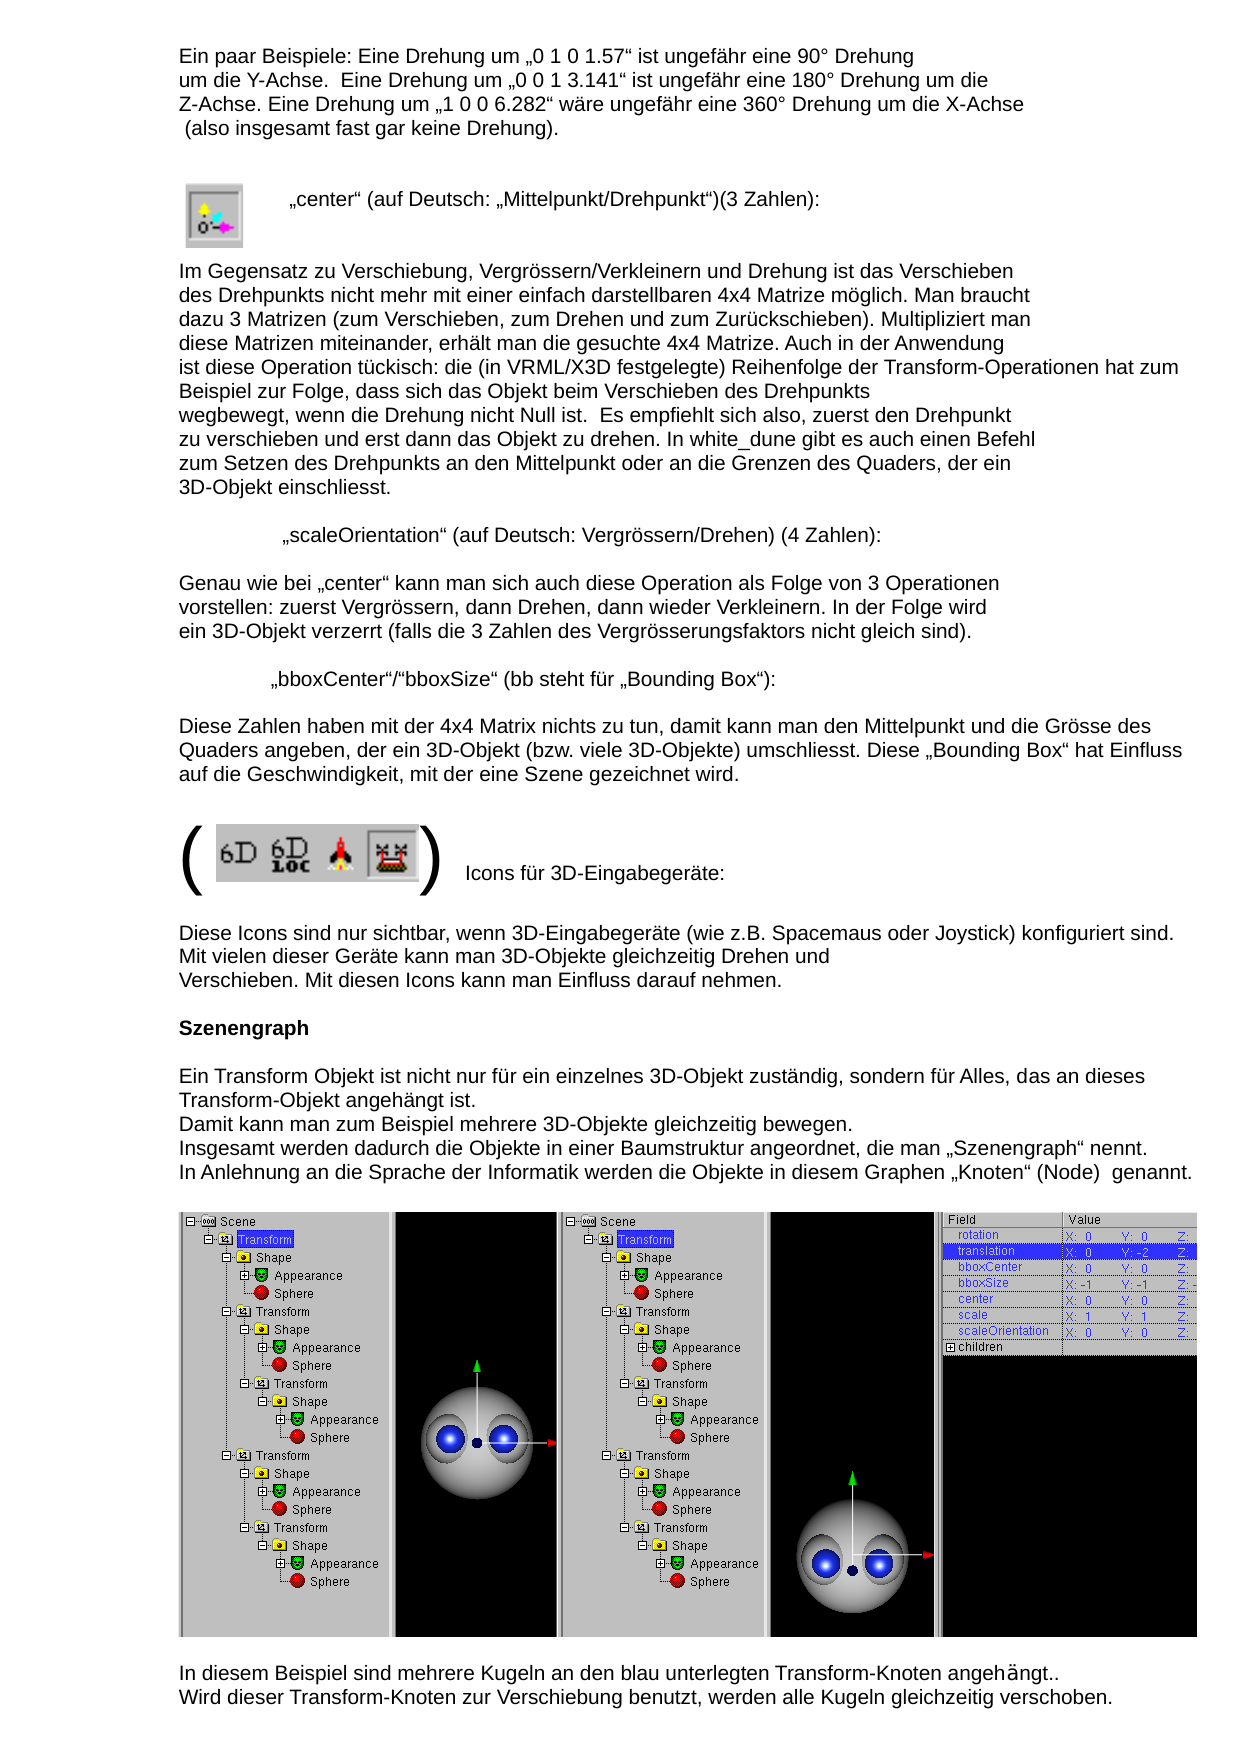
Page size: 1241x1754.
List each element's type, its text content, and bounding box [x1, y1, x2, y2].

text Ein Transform Objekt ist nicht nur für ein einzelnes 3D-Objekt zuständig, sondern für Alles, das an dieses Transform-Objekt angehängt ist. [178, 1064, 1197, 1112]
text Szenengraph [178, 1016, 1197, 1040]
text Verschieben. Mit diesen Icons kann man Einfluss darauf nehmen. [178, 968, 1197, 992]
text zu verschieben und erst dann das Objekt zu drehen. In white_dune gibt es auch einen Befehl [178, 427, 1197, 451]
picture [178, 1212, 1197, 1637]
text Diese Icons sind nur sichtbar, wenn 3D-Eingabegeräte (wie z.B. Spacemaus oder Joystick) konfiguriert sind. Mit vielen dieser Geräte kann man 3D-Objekte gleichzeitig Drehen und [178, 920, 1197, 968]
text Im Gegensatz zu Verschiebung, Vergrössern/Verkleinern und Drehung ist das Verschieben [178, 259, 1197, 283]
text diese Matrizen miteinander, erhält man die gesuchte 4x4 Matrize. Auch in der Anwendung [178, 331, 1197, 355]
text zum Setzen des Drehpunkts an den Mittelpunkt oder an die Grenzen des Quaders, der ein [178, 451, 1197, 475]
text 3D-Objekt einschliesst. [178, 475, 1197, 499]
text „bboxCenter“/“bboxSize“ (bb steht für „Bounding Box“): [178, 666, 1197, 690]
picture [216, 824, 419, 882]
text um die Y-Achse. Eine Drehung um „0 0 1 3.141“ ist ungefähr eine 180° Drehung um die [178, 67, 1197, 91]
text Wird dieser Transform-Knoten zur Verschiebung benutzt, werden alle Kugeln gleichzeitig verschoben. [178, 1685, 1197, 1709]
text Genau wie bei „center“ kann man sich auch diese Operation als Folge von 3 Operationen [178, 571, 1197, 594]
text (also insgesamt fast gar keine Drehung). [178, 115, 1197, 139]
text In diesem Beispiel sind mehrere Kugeln an den blau unterlegten Transform-Knoten angehängt.. [178, 1661, 1197, 1685]
text ein 3D-Objekt verzerrt (falls die 3 Zahlen des Vergrösserungsfaktors nicht gleich sind). [178, 618, 1197, 642]
text Ein paar Beispiele: Eine Drehung um „0 1 0 1.57“ ist ungefähr eine 90° Drehung [178, 43, 1197, 67]
text Insgesamt werden dadurch die Objekte in einer Baumstruktur angeordnet, die man „Szenengraph“ nennt. [178, 1136, 1197, 1160]
text „center“ (auf Deutsch: „Mittelpunkt/Drehpunkt“)(3 Zahlen): [244, 187, 1197, 211]
text ( ) Icons für 3D-Eingabegeräte: [178, 810, 1197, 896]
text Z-Achse. Eine Drehung um „1 0 0 6.282“ wäre ungefähr eine 360° Drehung um die X-Achse [178, 91, 1197, 115]
text Damit kann man zum Beispiel mehrere 3D-Objekte gleichzeitig bewegen. [178, 1112, 1197, 1136]
text „scaleOrientation“ (auf Deutsch: Vergrössern/Drehen) (4 Zahlen): [178, 523, 1197, 547]
text Diese Zahlen haben mit der 4x4 Matrix nichts zu tun, damit kann man den Mittelpunkt und die Grösse des Quaders angeben, der ein 3D-Objekt (bzw. viele 3D-Objekte) umschliesst. Diese „Bounding Box“ hat Einfluss auf die Geschwindigkeit, mit der eine Szene gezeichnet wird. [178, 714, 1197, 786]
text vorstellen: zuerst Vergrössern, dann Drehen, dann wieder Verkleinern. In der Folge wird [178, 594, 1197, 618]
text wegbewegt, wenn die Drehung nicht Null ist. Es empfiehlt sich also, zuerst den Drehpunkt [178, 403, 1197, 427]
text ist diese Operation tückisch: die (in VRML/X3D festgelegte) Reihenfolge der Transform-Operationen hat zum Beispiel zur Folge, dass sich das Objekt beim Verschieben des Drehpunkts [178, 355, 1197, 403]
text des Drehpunkts nicht mehr mit einer einfach darstellbaren 4x4 Matrize möglich. Man braucht [178, 283, 1197, 307]
text dazu 3 Matrizen (zum Verschieben, zum Drehen und zum Zurückschieben). Multipliziert man [178, 307, 1197, 331]
picture [185, 183, 244, 248]
text In Anlehnung an die Sprache der Informatik werden die Objekte in diesem Graphen „Knoten“ (Node) genannt. [178, 1160, 1197, 1184]
